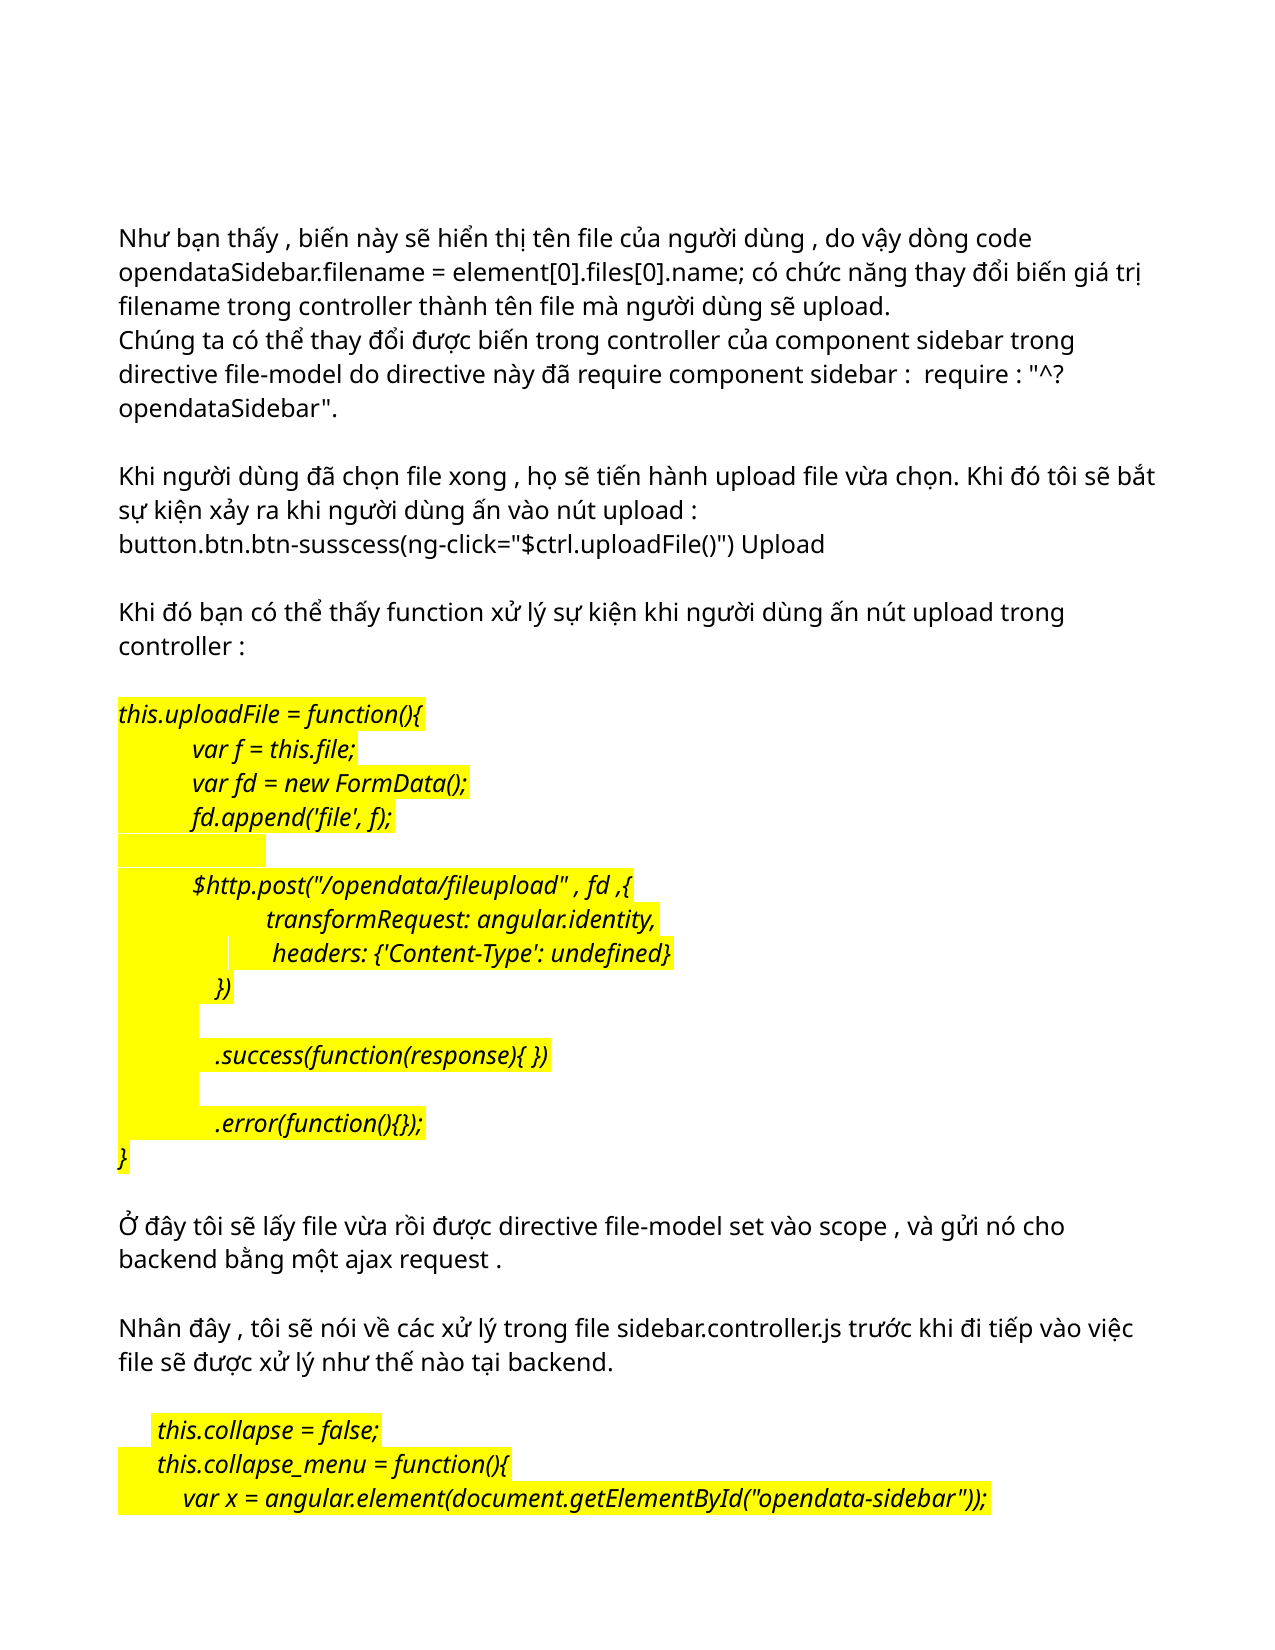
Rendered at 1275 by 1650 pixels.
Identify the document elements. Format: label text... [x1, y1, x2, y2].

text }) [118, 970, 1157, 1004]
text Khi người dùng đã chọn file xong , họ sẽ tiến hành upload file vừa chọn. Khi đó tôi sẽ bắt sự kiện xảy ra khi người dùng ấn vào nút upload : button.btn.btn-susscess(ng-click="$ctrl.uploadFile()") Upload [118, 459, 1157, 595]
text Ở đây tôi sẽ lấy file vừa rồi được directive file-model set vào scope , và gửi nó cho backend bằng một ajax request . [118, 1208, 1157, 1276]
text Chúng ta có thể thay đổi được biến trong controller của component sidebar trong directive file-model do directive này đã require component sidebar : require : "^?opendataSidebar". [118, 322, 1157, 425]
text var fd = new FormData(); [118, 765, 1157, 799]
text Nhân đây , tôi sẽ nói về các xử lý trong file sidebar.controller.js trước khi đi tiếp vào việc file sẽ được xử lý như thế nào tại backend. [118, 1310, 1157, 1378]
text var f = this.file; [118, 731, 1157, 765]
text this.collapse = false; [118, 1412, 1157, 1447]
text .success(function(response){ }) [118, 1038, 1157, 1072]
text Khi đó bạn có thể thấy function xử lý sự kiện khi người dùng ấn nút upload trong controller : [118, 595, 1157, 663]
text .error(function(){}); [118, 1106, 1157, 1140]
text transformRequest: angular.identity, [118, 902, 1157, 936]
text $http.post("/opendata/fileupload" , fd ,{ [118, 867, 1157, 902]
text this.uploadFile = function(){ [118, 663, 1157, 731]
text Như bạn thấy , biến này sẽ hiển thị tên file của người dùng , do vậy dòng code opendataSidebar.filename = element[0].files[0].name; có chức năng thay đổi biến giá trị filename trong controller thành tên file mà người dùng sẽ upload. [118, 220, 1157, 322]
text } [118, 1140, 1157, 1174]
text var x = angular.element(document.getElementById("opendata-sidebar")); [118, 1481, 1157, 1515]
text fd.append('file', f); [118, 799, 1157, 833]
text this.collapse_menu = function(){ [118, 1447, 1157, 1481]
text headers: {'Content-Type': undefined} [118, 936, 1157, 970]
